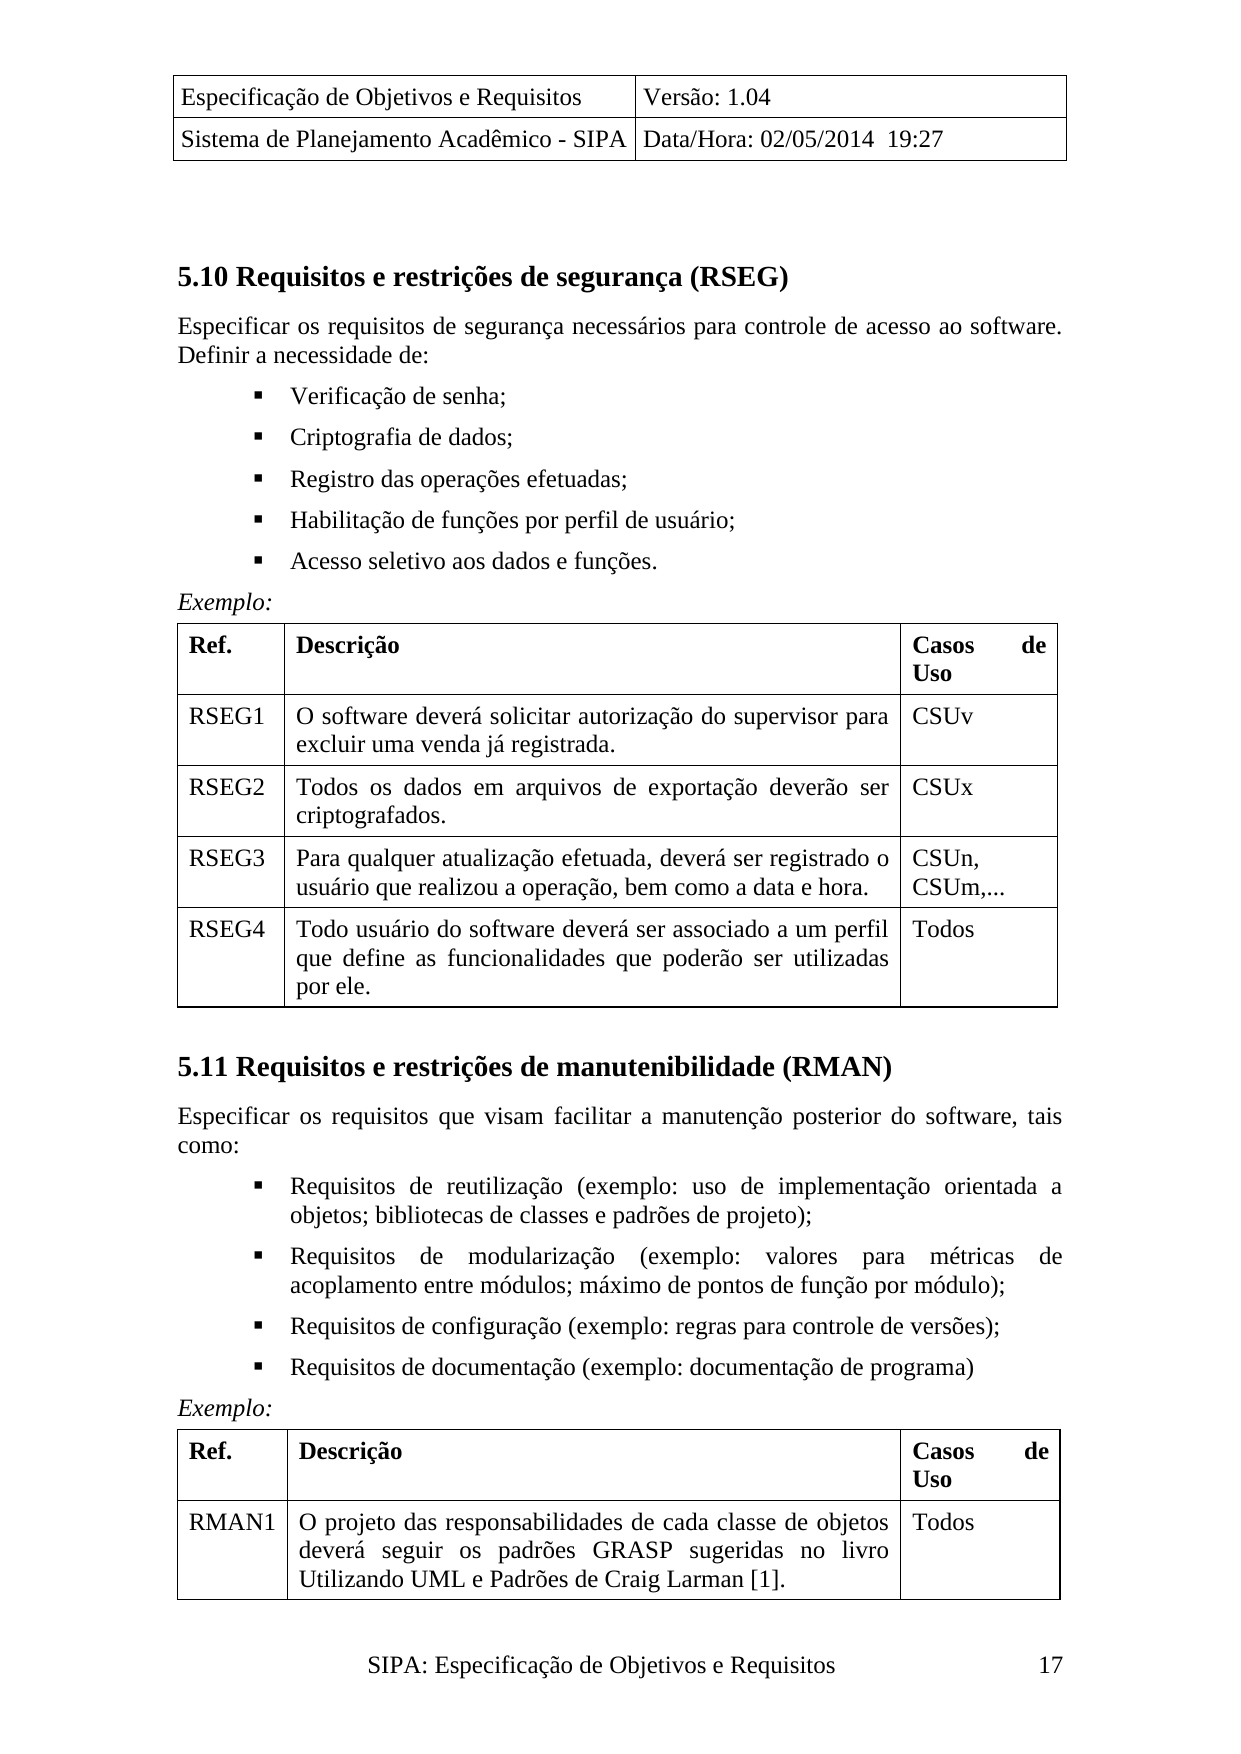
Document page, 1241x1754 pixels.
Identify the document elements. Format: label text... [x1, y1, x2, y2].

table_cell Todos [901, 1501, 1059, 1599]
list Criptografia de dados; [252, 422, 1063, 451]
list Requisitos de configuração (exemplo: regras para controle de versões); [252, 1311, 1063, 1340]
table_header Descrição [285, 624, 900, 693]
table_header Descrição [288, 1430, 900, 1499]
text Especificar os requisitos de segurança necessários para controle de acesso ao software. Definir a necessidade de: [177, 311, 1063, 369]
table_cell RSEG4 [178, 908, 284, 1006]
table_cell RMAN1 [178, 1501, 287, 1599]
table_header Casos de Uso [901, 624, 1057, 693]
list Acesso seletivo aos dados e funções. [252, 546, 1063, 575]
list Habilitação de funções por perfil de usuário; [252, 505, 1063, 534]
list Verificação de senha; [252, 381, 1063, 410]
text Exemplo: [177, 587, 1063, 616]
table_cell RSEG1 [178, 695, 284, 764]
table_header Ref. [178, 1430, 287, 1499]
list Requisitos de documentação (exemplo: documentação de programa) [252, 1352, 1063, 1381]
table_cell Todo usuário do software deverá ser associado a um perfil que define as funcionalidades que poderão ser utilizadas por ele. [285, 908, 900, 1006]
list Requisitos de reutilização (exemplo: uso de implementação orientada a objetos; bibliotecas de classes e padrões de projeto); [252, 1171, 1063, 1228]
table_cell CSUx [901, 766, 1057, 836]
table_cell O projeto das responsabilidades de cada classe de objetos deverá seguir os padrões GRASP sugeridas no livro Utilizando UML e Padrões de Craig Larman [1]. [288, 1501, 900, 1599]
text Exemplo: [177, 1393, 1063, 1422]
table_cell Todos os dados em arquivos de exportação deverão ser criptografados. [285, 766, 900, 836]
subtitle 5.10 Requisitos e restrições de segurança (RSEG) [177, 259, 1063, 292]
table_cell RSEG3 [178, 837, 284, 907]
list Registro das operações efetuadas; [252, 464, 1063, 492]
table_cell Todos [901, 908, 1057, 1006]
table_header Casos de Uso [901, 1430, 1059, 1499]
table_cell O software deverá solicitar autorização do supervisor para excluir uma venda já registrada. [285, 695, 900, 764]
table_header Ref. [178, 624, 284, 693]
table_cell CSUv [901, 695, 1057, 764]
text Especificar os requisitos que visam facilitar a manutenção posterior do software, tais como: [177, 1101, 1063, 1158]
list Requisitos de modularização (exemplo: valores para métricas de acoplamento entre módulos; máximo de pontos de função por módulo); [252, 1241, 1063, 1298]
subtitle 5.11 Requisitos e restrições de manutenibilidade (RMAN) [177, 1049, 1063, 1082]
table_cell CSUn, CSUm,... [901, 837, 1057, 907]
table_cell Para qualquer atualização efetuada, deverá ser registrado o usuário que realizou a operação, bem como a data e hora. [285, 837, 900, 907]
table_cell RSEG2 [178, 766, 284, 836]
